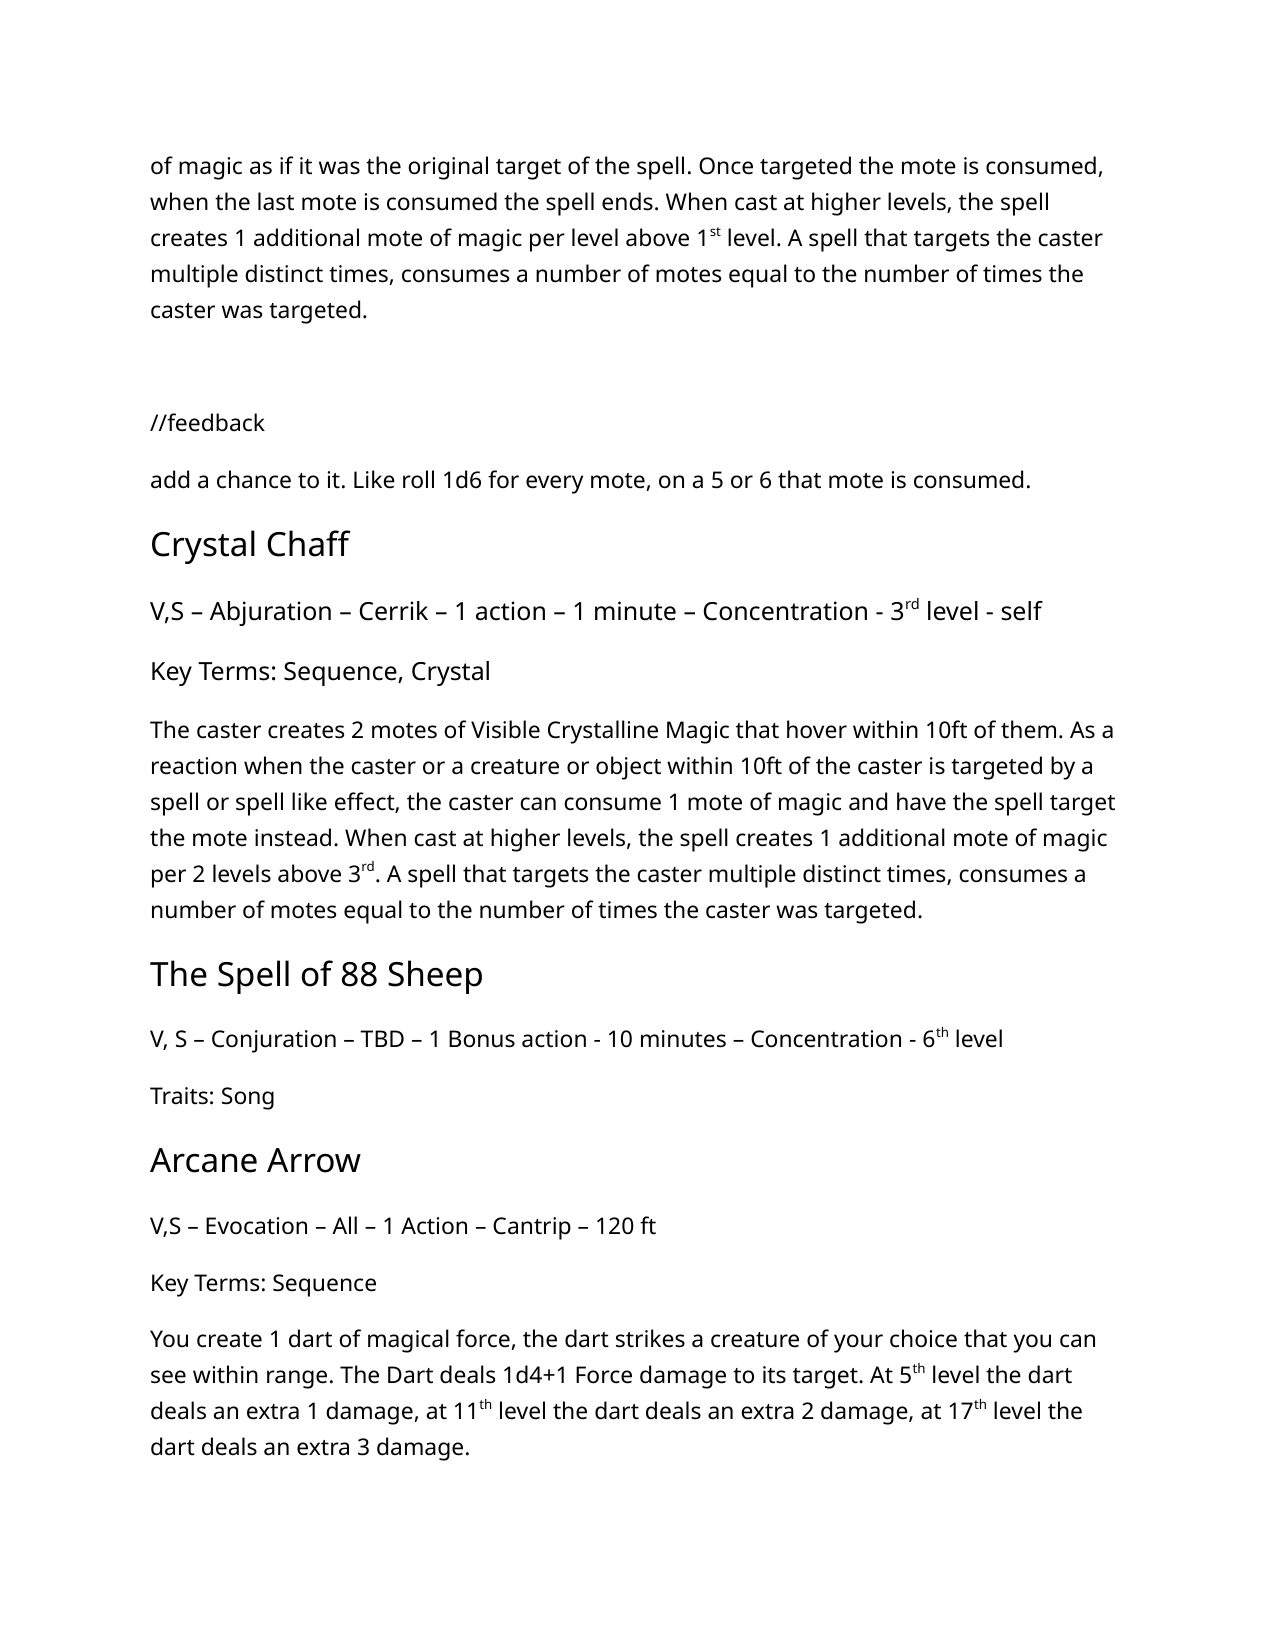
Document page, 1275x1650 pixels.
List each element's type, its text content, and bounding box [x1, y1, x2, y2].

text V,S – Evocation – All – 1 Action – Cantrip – 120 ft [150, 1210, 1125, 1241]
text Crystal Chaff [150, 521, 1125, 566]
text V,S – Abjuration – Cerrik – 1 action – 1 minute – Concentration - 3rd level - self [150, 594, 1125, 628]
text You create 1 dart of magical force, the dart strikes a creature of your choice that you can see within range. The Dart deals 1d4+1 Force damage to its target. At 5th level the dart deals an extra 1 damage, at 11th level the dart deals an extra 2 damage, at 17th level the dart deals an extra 3 damage. [150, 1323, 1125, 1462]
text Key Terms: Sequence [150, 1267, 1125, 1298]
text of magic as if it was the original target of the spell. Once targeted the mote is consumed, when the last mote is consumed the spell ends. When cast at higher levels, the spell creates 1 additional mote of magic per level above 1st level. A spell that targets the caster multiple distinct times, consumes a number of motes equal to the number of times the caster was targeted. [150, 150, 1125, 325]
text Key Terms: Sequence, Crystal [150, 654, 1125, 688]
text Arcane Arrow [150, 1137, 1125, 1182]
text The Spell of 88 Sheep [150, 950, 1125, 996]
text V, S – Conjuration – TBD – 1 Bonus action - 10 minutes – Concentration - 6th level [150, 1023, 1125, 1054]
text Traits: Song [150, 1080, 1125, 1111]
text add a chance to it. Like roll 1d6 for every mote, on a 5 or 6 that mote is consumed. [150, 464, 1125, 495]
text //feedback [150, 407, 1125, 438]
text The caster creates 2 motes of Visible Crystalline Magic that hover within 10ft of them. As a reaction when the caster or a creature or object within 10ft of the caster is targeted by a spell or spell like effect, the caster can consume 1 mote of magic and have the spell target the mote instead. When cast at higher levels, the spell creates 1 additional mote of magic per 2 levels above 3rd. A spell that targets the caster multiple distinct times, consumes a number of motes equal to the number of times the caster was targeted. [150, 714, 1125, 925]
